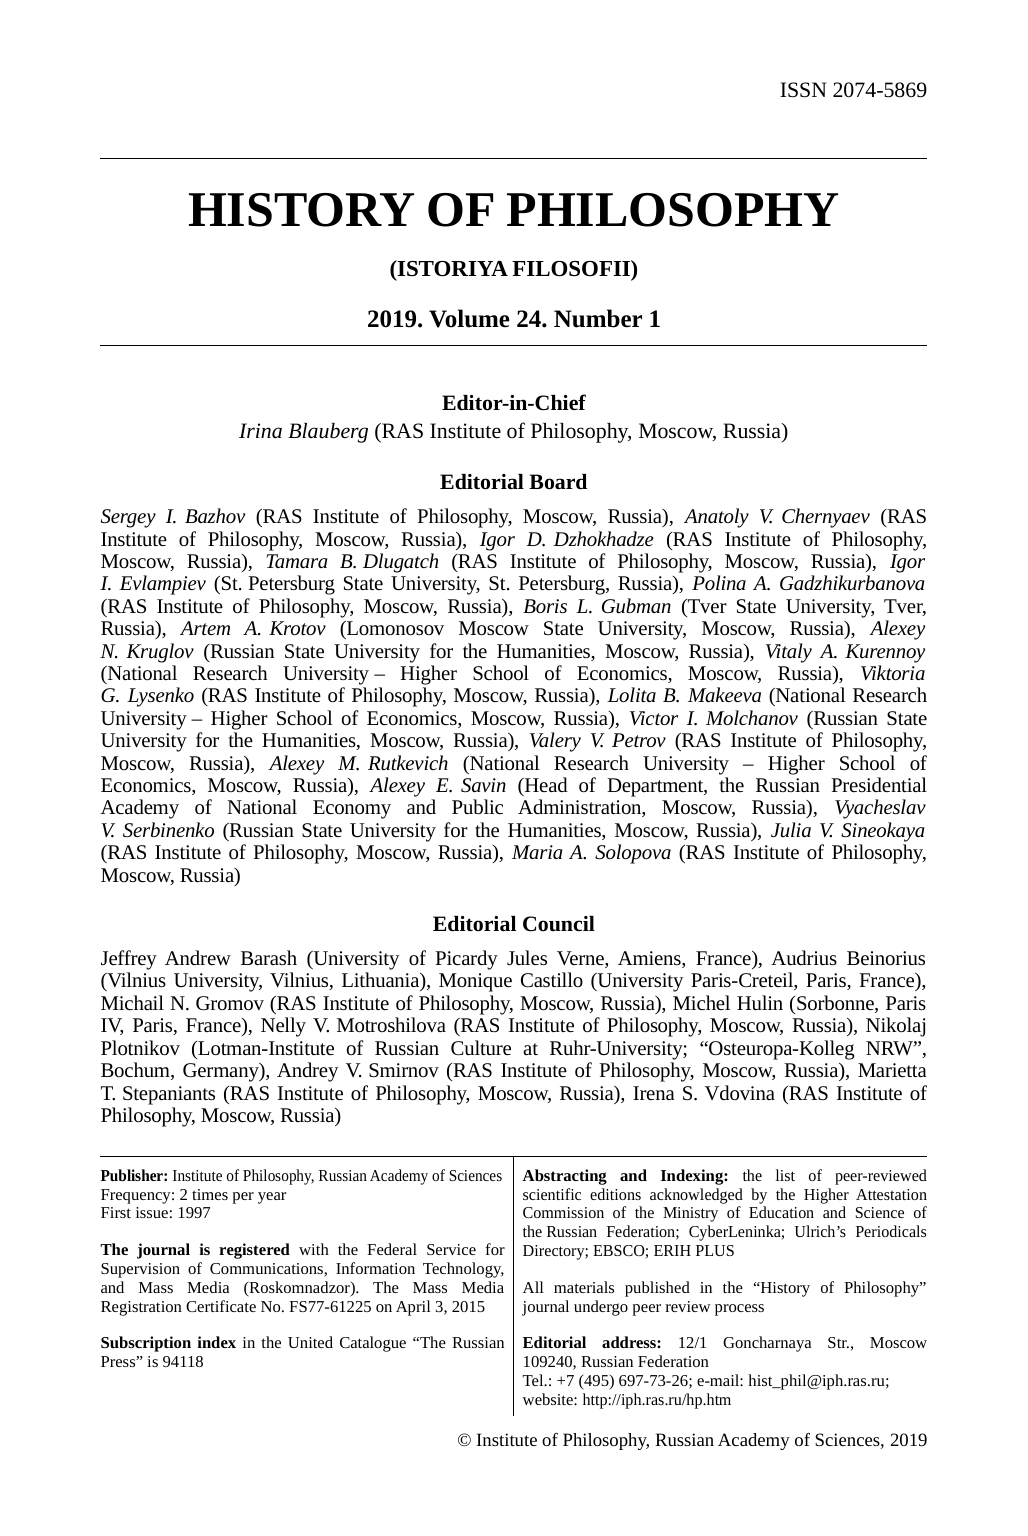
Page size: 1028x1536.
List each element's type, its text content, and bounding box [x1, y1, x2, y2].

text Sergey I. Bazhov (RAS Institute of Philosophy, Moscow, Russia), Anatoly V. Chernyaev (RAS Institute of Philosophy, Moscow, Russia), Igor D. Dzhokhadze (RAS Institute of Philosophy, Moscow, Russia), Tamara B. Dlugatch (RAS Institute of Philosophy, Moscow, Russia), Igor I. Evlampiev (St. Petersburg State University, St. Petersburg, Russia), Polina A. Gadzhikurbanova (RAS Institute of Philosophy, Moscow, Russia), Boris L. Gubman (Tver State University, Tver, Russia), Artem A. Krotov (Lomonosov Moscow State University, Moscow, Russia), Alexey N. Kruglov (Russian State University for the Humanities, Moscow, Russia), Vitaly A. Kurennoy (National Research University – Higher School of Economics, Moscow, Russia), Viktoria G. Lysenko (RAS Institute of Philosophy, Moscow, Russia), Lolita B. Makeeva (National Research University – Higher School of Economics, Moscow, Russia), Victor I. Molchanov (Russian State University for the Humanities, Moscow, Russia), Valery V. Petrov (RAS Institute of Philosophy, Moscow, Russia), Alexey M. Rutkevich (National Research University – Higher School of Economics, Moscow, Russia), Alexey E. Savin (Head of Department, the Russian Presidential Academy of National Economy and Public Administration, Moscow, Russia), Vyacheslav V. Serbinenko (Russian State University for the Humanities, Moscow, Russia), Julia V. Sineokaya (RAS Institute of Philosophy, Moscow, Russia), Maria A. Solopova (RAS Institute of Philosophy, Moscow, Russia) [100, 506, 927, 886]
table_header Abstracting and Indexing: the list of peer-reviewed scientific editions acknowledged by the Higher Attestation Commission of the Ministry of Education and Science of the Russian Federation; CyberLeninka; Ulrich’s Periodicals Directory; EBSCO; ERIH PLUS All materials published in the “History of Philosophy” journal undergo peer review process Editorial address: 12/1 Goncharnaya Str., Moscow 109240, Russian Federation Tel.: +7 (495) 697-73-26; e-mail: hist_phil@iph.ras.ru; website: http://iph.ras.ru/hp.htm [514, 1157, 927, 1416]
text Editorial Board [100, 469, 927, 494]
table_header HISTORY OF PHILOSOPHY (ISTORIYA FILOSOFII) 2019. Volume 24. Number 1 [100, 159, 927, 345]
text Irina Blauberg (RAS Institute of Philosophy, Moscow, Russia) [100, 418, 927, 443]
text Editor-in-Chief [100, 390, 927, 415]
table_header Publisher: Institute of Philosophy, Russian Academy of Sciences Frequency: 2 times per year First issue: 1997 The journal is registered with the Federal Service for Supervision of Communications, Information Technology, and Mass Media (Roskomnadzor). The Mass Media Registration Certificate No. FS77-61225 on April 3, 2015 Subscription index in the United Catalogue “The Russian Press” is 94118 [100, 1157, 513, 1416]
text Jeffrey Andrew Barash (University of Picardy Jules Verne, Amiens, France), Audrius Beinorius (Vilnius University, Vilnius, Lithuania), Monique Castillo (University Paris-Creteil, Paris, France), Michail N. Gromov (RAS Institute of Philosophy, Moscow, Russia), Michel Hulin (Sorbonne, Paris IV, Paris, France), Nelly V. Motroshilova (RAS Institute of Philosophy, Moscow, Russia), Nikolaj Plotnikov (Lotman-Institute of Russian Culture at Ruhr-University; “Osteuropa-Kolleg NRW”, Bochum, Germany), Andrey V. Smirnov (RAS Institute of Philosophy, Moscow, Russia), Marietta T. Stepaniants (RAS Institute of Philosophy, Moscow, Russia), Irena S. Vdovina (RAS Institute of Philosophy, Moscow, Russia) [100, 948, 927, 1127]
text Editorial Council [100, 911, 927, 936]
